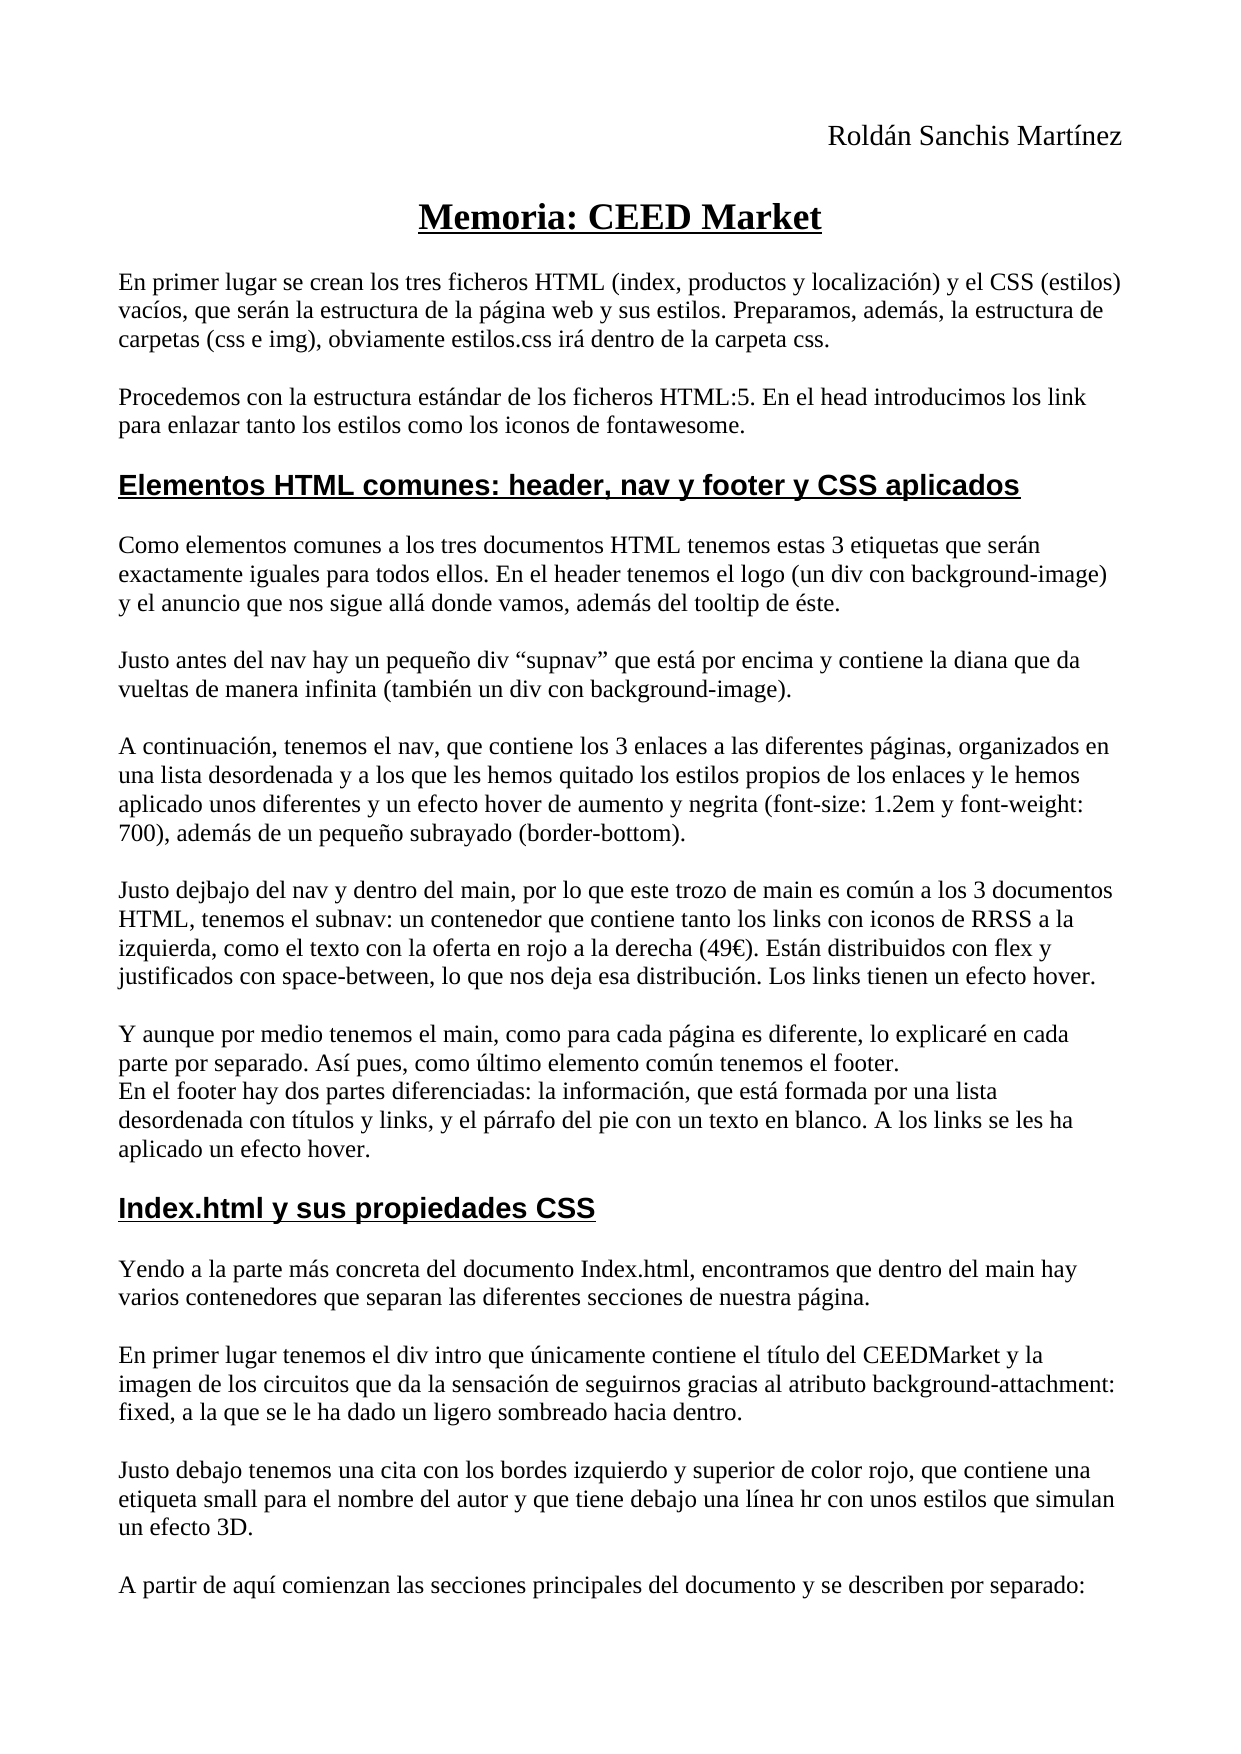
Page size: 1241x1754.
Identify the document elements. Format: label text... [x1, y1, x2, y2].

text En el footer hay dos partes diferenciadas: la información, que está formada por una lista desordenada con títulos y links, y el párrafo del pie con un texto en blanco. A los links se les ha aplicado un efecto hover. [118, 1076, 1122, 1163]
text Index.html y sus propiedades CSS [118, 1191, 1122, 1225]
text Yendo a la parte más concreta del documento Index.html, encontramos que dentro del main hay varios contenedores que separan las diferentes secciones de nuestra página. [118, 1254, 1122, 1311]
text Procedemos con la estructura estándar de los ficheros HTML:5. En el head introducimos los link para enlazar tanto los estilos como los iconos de fontawesome. [118, 382, 1122, 439]
text Memoria: CEED Market [118, 195, 1122, 238]
text En primer lugar tenemos el div intro que únicamente contiene el título del CEEDMarket y la imagen de los circuitos que da la sensación de seguirnos gracias al atributo background-attachment: fixed, a la que se le ha dado un ligero sombreado hacia dentro. [118, 1340, 1122, 1426]
text A partir de aquí comienzan las secciones principales del documento y se describen por separado: [118, 1570, 1122, 1599]
text Justo dejbajo del nav y dentro del main, por lo que este trozo de main es común a los 3 documentos HTML, tenemos el subnav: un contenedor que contiene tanto los links con iconos de RRSS a la izquierda, como el texto con la oferta en rojo a la derecha (49€). Están distribuidos con flex y justificados con space-between, lo que nos deja esa distribución. Los links tienen un efecto hover. [118, 875, 1122, 990]
text Como elementos comunes a los tres documentos HTML tenemos estas 3 etiquetas que serán exactamente iguales para todos ellos. En el header tenemos el logo (un div con background-image) y el anuncio que nos sigue allá donde vamos, además del tooltip de éste. [118, 501, 1122, 616]
text Roldán Sanchis Martínez [118, 118, 1122, 152]
text En primer lugar se crean los tres ficheros HTML (index, productos y localización) y el CSS (estilos) vacíos, que serán la estructura de la página web y sus estilos. Preparamos, además, la estructura de carpetas (css e img), obviamente estilos.css irá dentro de la carpeta css. [118, 267, 1122, 353]
text Justo antes del nav hay un pequeño div “supnav” que está por encima y contiene la diana que da vueltas de manera infinita (también un div con background-image). [118, 645, 1122, 703]
text Justo debajo tenemos una cita con los bordes izquierdo y superior de color rojo, que contiene una etiqueta small para el nombre del autor y que tiene debajo una línea hr con unos estilos que simulan un efecto 3D. [118, 1455, 1122, 1541]
text Y aunque por medio tenemos el main, como para cada página es diferente, lo explicaré en cada parte por separado. Así pues, como último elemento común tenemos el footer. [118, 1019, 1122, 1076]
text Elementos HTML comunes: header, nav y footer y CSS aplicados [118, 468, 1122, 501]
text A continuación, tenemos el nav, que contiene los 3 enlaces a las diferentes páginas, organizados en una lista desordenada y a los que les hemos quitado los estilos propios de los enlaces y le hemos aplicado unos diferentes y un efecto hover de aumento y negrita (font-size: 1.2em y font-weight: 700), además de un pequeño subrayado (border-bottom). [118, 731, 1122, 846]
